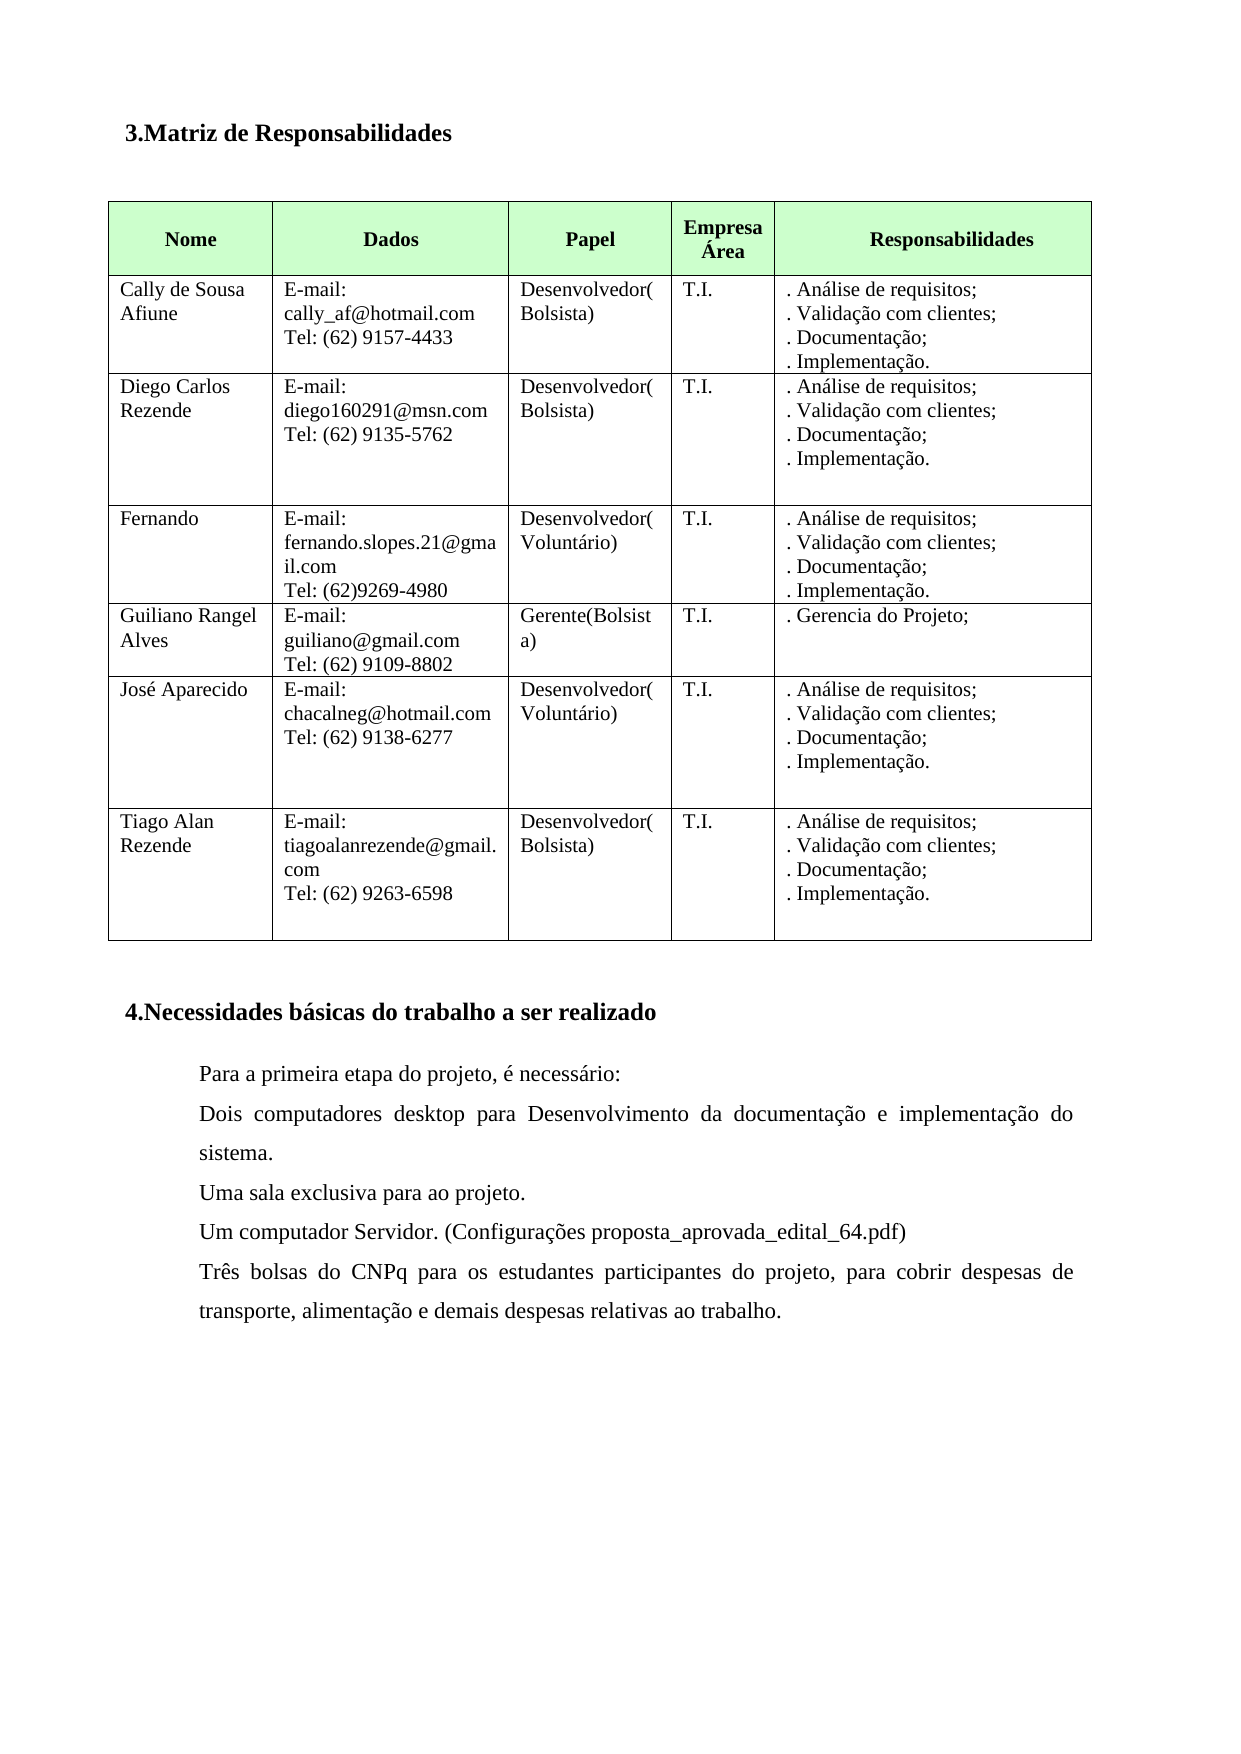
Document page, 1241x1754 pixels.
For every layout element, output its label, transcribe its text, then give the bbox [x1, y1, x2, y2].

table_cell . Análise de requisitos; . Validação com clientes; . Documentação; . Implementação. [775, 809, 1091, 940]
table_cell T.I. [672, 677, 774, 808]
table_header Dados [273, 202, 508, 275]
table_cell Diego Carlos Rezende [109, 374, 272, 505]
table_cell . Análise de requisitos; . Validação com clientes; . Documentação; . Implementação. [775, 276, 1091, 373]
table_cell E-mail: cally_af@hotmail.com Tel: (62) 9157-4433 [273, 276, 508, 373]
table_cell E-mail: chacalneg@hotmail.com Tel: (62) 9138-6277 [273, 677, 508, 808]
table_cell Desenvolvedor(Voluntário) [509, 506, 671, 602]
table_header Responsabilidades [775, 202, 1091, 275]
text Uma sala exclusiva para ao projeto. [199, 1179, 1075, 1205]
table_cell Tiago Alan Rezende [109, 809, 272, 940]
table_cell José Aparecido [109, 677, 272, 808]
table_cell T.I. [672, 374, 774, 505]
table_cell E-mail: diego160291@msn.com Tel: (62) 9135-5762 [273, 374, 508, 505]
subtitle Necessidades básicas do trabalho a ser realizado [125, 997, 1075, 1026]
table_cell Gerente(Bolsista) [509, 604, 671, 676]
subtitle Matriz de Responsabilidades [125, 118, 1075, 147]
table_cell T.I. [672, 809, 774, 940]
table_cell . Análise de requisitos; . Validação com clientes; . Documentação; . Implementação. [775, 374, 1091, 505]
table_cell Desenvolvedor(Bolsista) [509, 276, 671, 373]
table_header Empresa Área [672, 202, 774, 275]
table_cell Fernando [109, 506, 272, 602]
text Um computador Servidor. (Configurações proposta_aprovada_edital_64.pdf) [199, 1218, 1075, 1245]
table_cell Desenvolvedor(Voluntário) [509, 677, 671, 808]
table_header Nome [109, 202, 272, 275]
table_cell Guiliano Rangel Alves [109, 604, 272, 676]
table_cell Cally de Sousa Afiune [109, 276, 272, 373]
text Para a primeira etapa do projeto, é necessário: [199, 1061, 1075, 1087]
text Três bolsas do CNPq para os estudantes participantes do projeto, para cobrir despesas de transporte, alimentação e demais despesas relativas ao trabalho. [199, 1258, 1075, 1324]
table_cell T.I. [672, 276, 774, 373]
table_header Papel [509, 202, 671, 275]
table_cell E-mail: fernando.slopes.21@gmail.com Tel: (62)9269-4980 [273, 506, 508, 602]
table_cell Desenvolvedor(Bolsista) [509, 374, 671, 505]
table_cell . Análise de requisitos; . Validação com clientes; . Documentação; . Implementação. [775, 506, 1091, 602]
table_cell . Gerencia do Projeto; [775, 604, 1091, 676]
table_cell Desenvolvedor(Bolsista) [509, 809, 671, 940]
table_cell . Análise de requisitos; . Validação com clientes; . Documentação; . Implementação. [775, 677, 1091, 808]
table_cell E-mail: tiagoalanrezende@gmail.com Tel: (62) 9263-6598 [273, 809, 508, 940]
table_cell T.I. [672, 506, 774, 602]
text Dois computadores desktop para Desenvolvimento da documentação e implementação do sistema. [199, 1100, 1075, 1166]
table_cell T.I. [672, 604, 774, 676]
table_cell E-mail: guiliano@gmail.com Tel: (62) 9109-8802 [273, 604, 508, 676]
